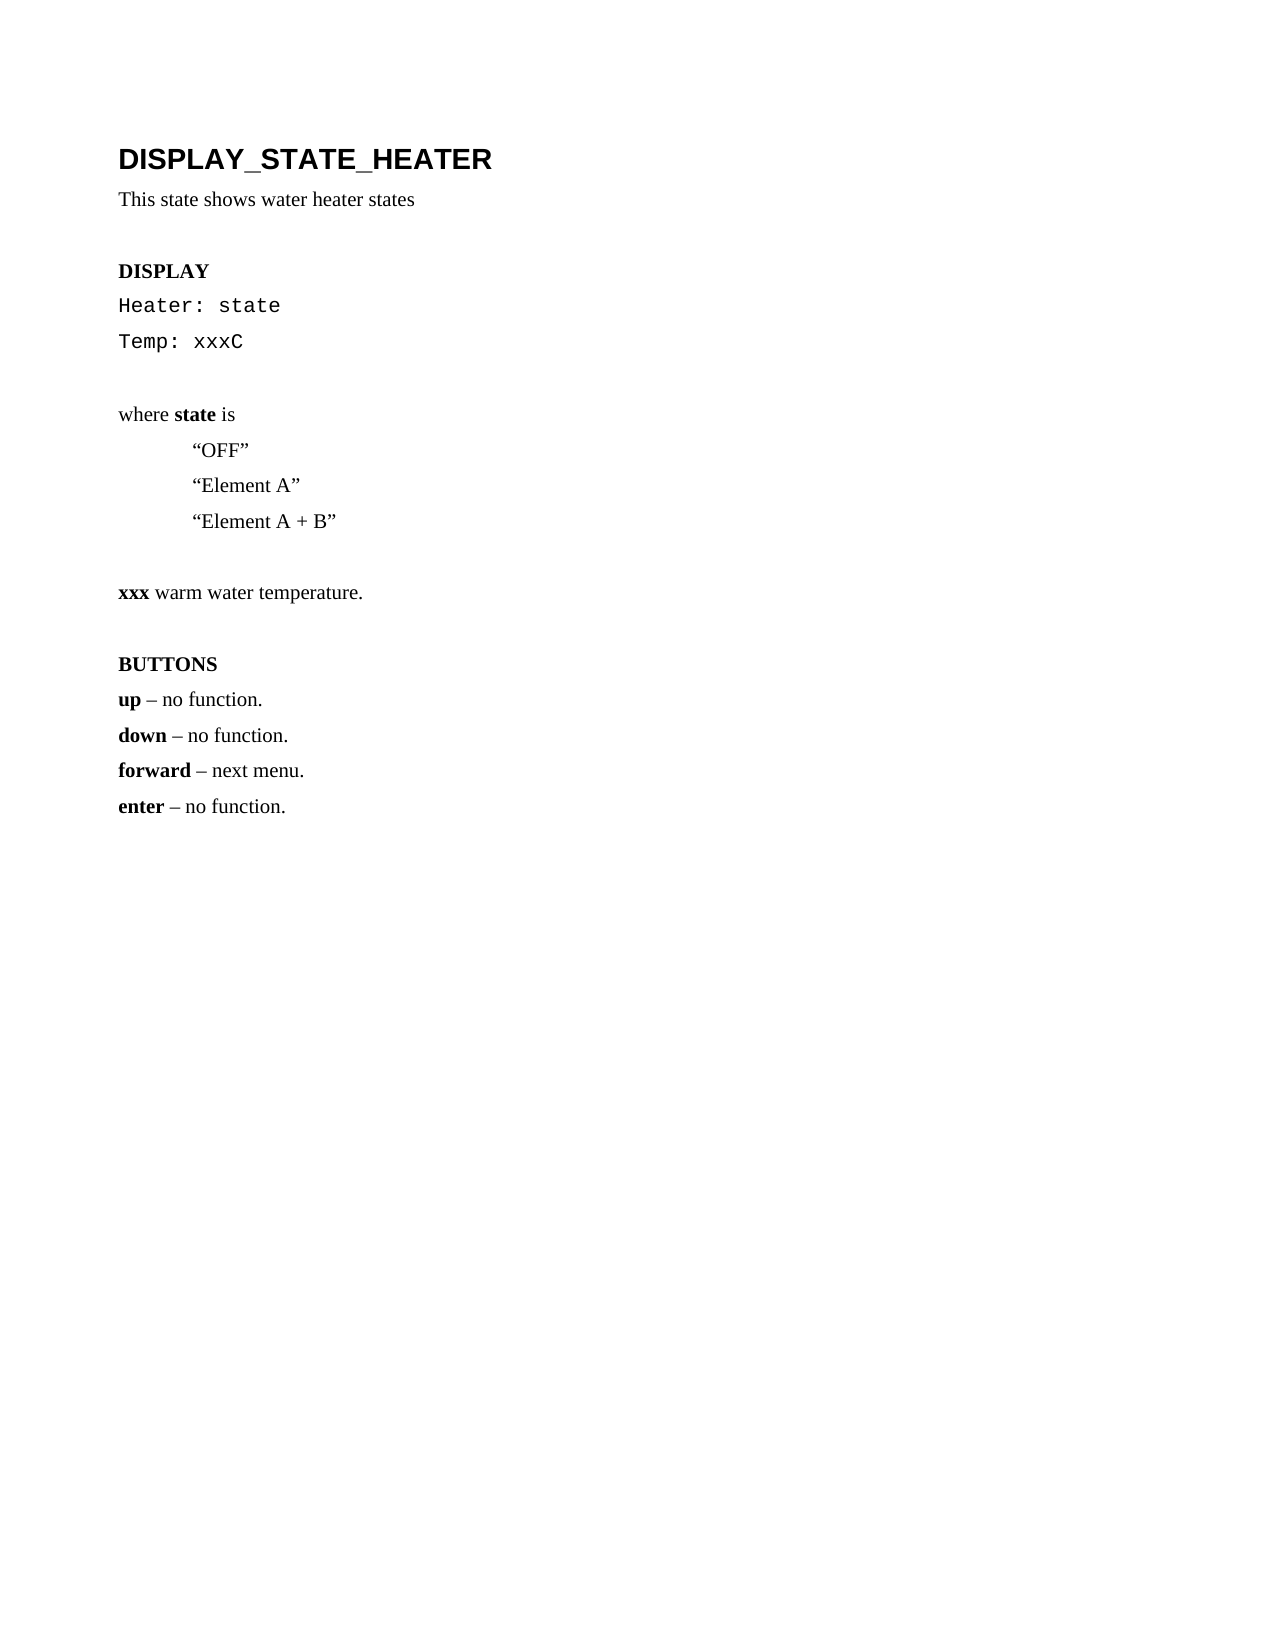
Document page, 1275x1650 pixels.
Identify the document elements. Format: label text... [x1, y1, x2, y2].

text Temp: xxxC [118, 331, 1157, 355]
text up – no function. [118, 688, 1157, 711]
text BUTTONS [118, 652, 1157, 676]
text DISPLAY [118, 259, 1157, 283]
text down – no function. [118, 724, 1157, 747]
text forward – next menu. [118, 759, 1157, 782]
subtitle DISPLAY_STATE_HEATER [118, 143, 1157, 176]
text xxx warm water temperature. [118, 581, 1157, 604]
text “OFF” [118, 439, 1157, 462]
text Heater: state [118, 295, 1157, 319]
text “Element A + B” [118, 510, 1157, 533]
text This state shows water heater states [118, 188, 1157, 211]
text where state is [118, 403, 1157, 426]
text “Element A” [118, 474, 1157, 497]
text enter – no function. [118, 795, 1157, 818]
